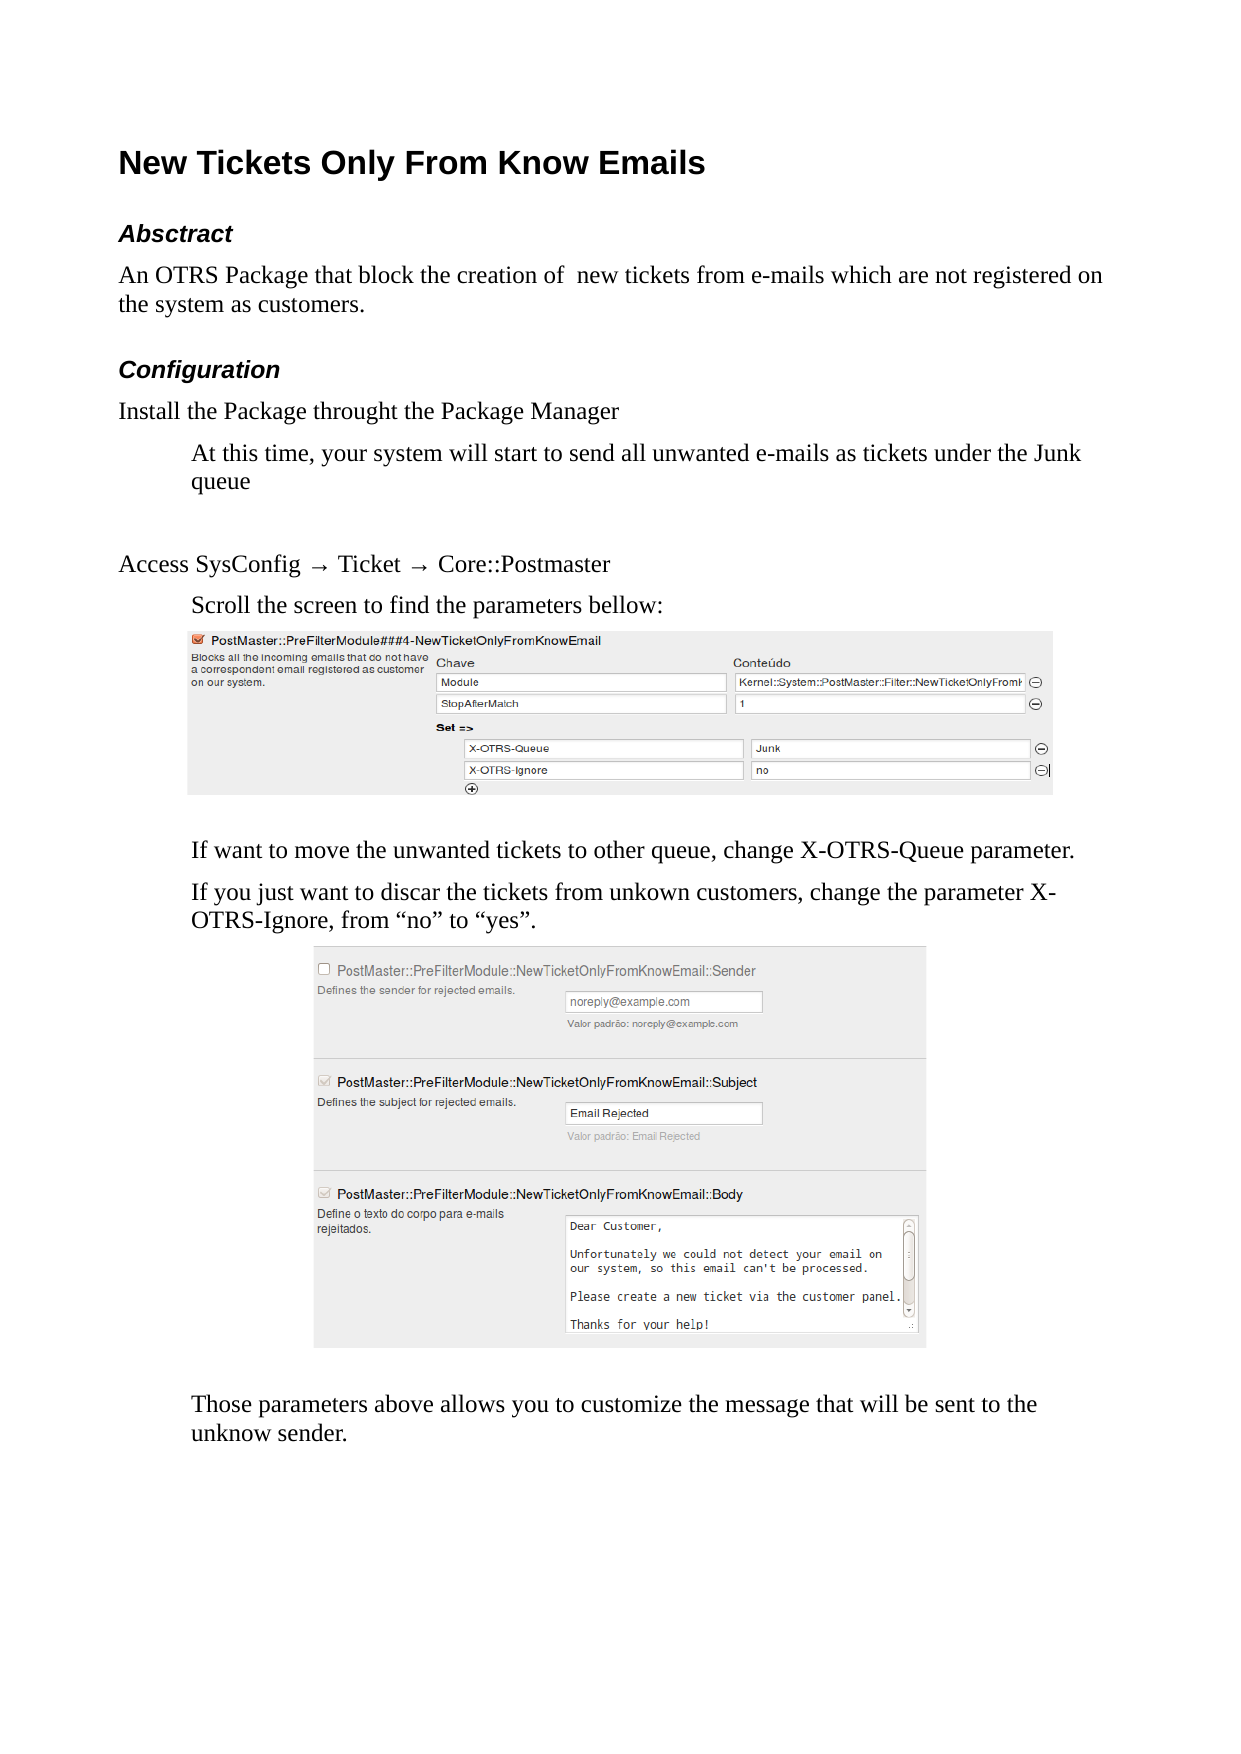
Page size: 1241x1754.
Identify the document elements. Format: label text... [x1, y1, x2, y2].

text Scroll the screen to find the parameters bellow: [191, 590, 1122, 619]
picture [313, 946, 927, 1348]
text An OTRS Package that block the creation of new tickets from e-mails which are not registered on the system as customers. [118, 260, 1122, 318]
subtitle New Tickets Only From Know Emails [118, 143, 1122, 182]
subtitle Absctract [118, 219, 1122, 248]
text Access SysConfig → Ticket → Core::Postmaster [118, 549, 1122, 578]
text At this time, your system will start to send all unwanted e-mails as tickets under the Junk queue [191, 438, 1122, 495]
subtitle Configuration [118, 355, 1122, 384]
text If you just want to discar the tickets from unkown customers, change the parameter X-OTRS-Ignore, from “no” to “yes”. [191, 877, 1122, 934]
text Install the Package throught the Package Manager [118, 396, 1122, 425]
text If want to move the unwanted tickets to other queue, change X-OTRS-Queue parameter. [191, 836, 1122, 864]
text Those parameters above allows you to customize the message that will be sent to the unknow sender. [191, 1389, 1122, 1447]
picture [187, 631, 1053, 795]
